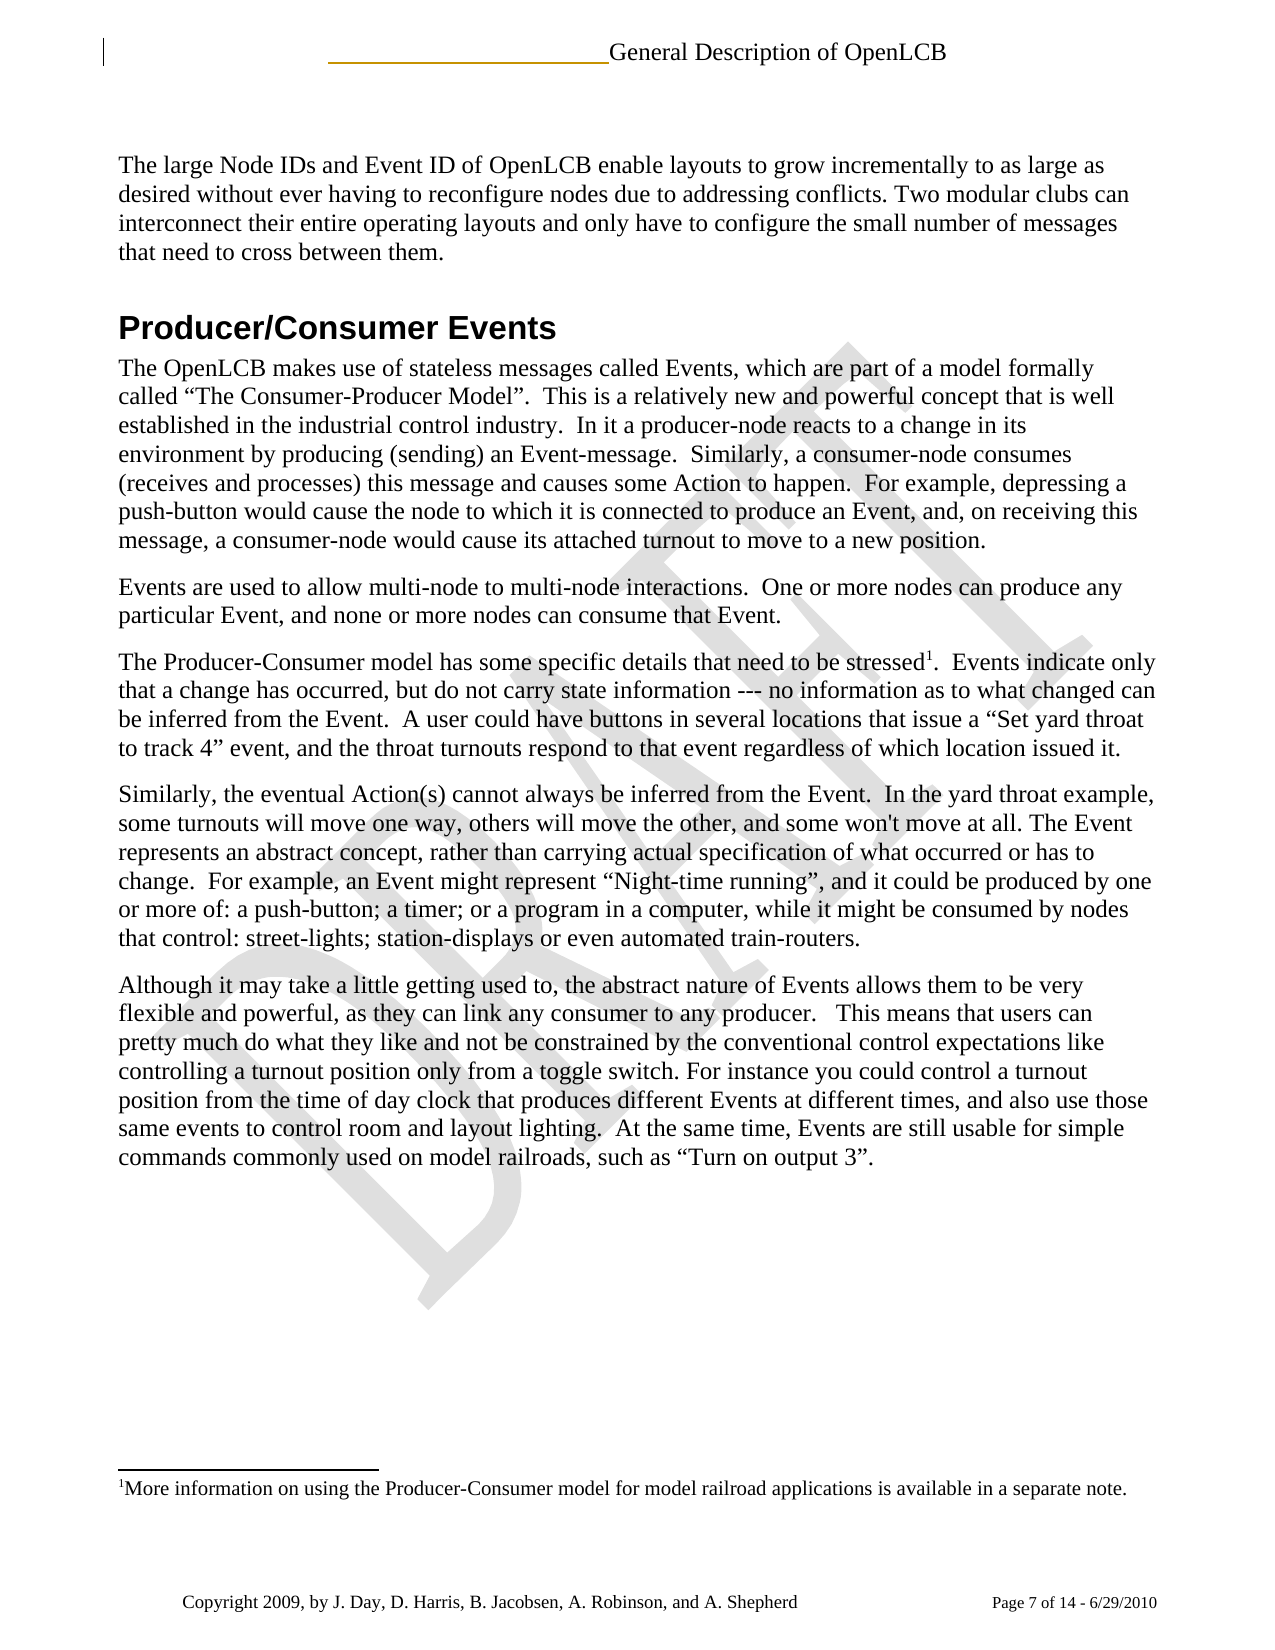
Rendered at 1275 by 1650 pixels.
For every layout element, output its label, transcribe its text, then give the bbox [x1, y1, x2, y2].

text Similarly, the eventual Action(s) cannot always be inferred from the Event. In the yard throat example, some turnouts will move one way, others will move the other, and some won't move at all. The Event represents an abstract concept, rather than carrying actual specification of what occurred or has to change. For example, an Event might represent “Night-time running”, and it could be produced by one or more of: a push-button; a timer; or a program in a computer, while it might be consumed by nodes that control: street-lights; station-displays or even automated train-routers. [670, 779, 1157, 952]
text More information on using the Producer-Consumer model for model railroad applications is available in a separate note. [118, 1476, 1157, 1500]
text The OpenLCB makes use of stateless messages called Events, which are part of a model formally called “The Consumer-Producer Model”. This is a relatively new and powerful concept that is well established in the industrial control industry. In it a producer-node reacts to a change in its environment by producing (sending) an Event-message. Similarly, a consumer-node consumes (receives and processes) this message and causes some Action to happen. For example, depressing a push-button would cause the node to which it is connected to produce an Event, and, on receiving this message, a consumer-node would cause its attached turnout to move to a new position. [815, 353, 1157, 554]
text The Producer-Consumer model has some specific details that need to be stressed. Events indicate only that a change has occurred, but do not carry state information --- no information as to what changed can be inferred from the Event. A user could have buttons in several locations that issue a “Set yard throat to track 4” event, and the throat turnouts respond to that event regardless of which location issued it. [118, 647, 822, 762]
text Events are used to allow multi-node to multi-node interactions. One or more nodes can produce any particular Event, and none or more nodes can consume that Event. [976, 572, 1157, 629]
text The Producer-Consumer model has some specific details that need to be stressed. Events indicate only that a change has occurred, but do not carry state information --- no information as to what changed can be inferred from the Event. A user could have buttons in several locations that issue a “Set yard throat to track 4” event, and the throat turnouts respond to that event regardless of which location issued it. [801, 647, 1157, 762]
text Although it may take a little getting used to, the abstract nature of Events allows them to be very flexible and powerful, as they can link any consumer to any producer. This means that users can pretty much do what they like and not be constrained by the conventional control expectations like controlling a turnout position only from a toggle switch. For instance you could control a turnout position from the time of day clock that produces different Events at different times, and also use those same events to control room and layout lighting. At the same time, Events are still usable for simple commands commonly used on model railroads, such as “Turn on output 3”. [216, 977, 491, 1171]
text Events are used to allow multi-node to multi-node interactions. One or more nodes can produce any particular Event, and none or more nodes can consume that Event. [118, 572, 689, 629]
text Similarly, the eventual Action(s) cannot always be inferred from the Event. In the yard throat example, some turnouts will move one way, others will move the other, and some won't move at all. The Event represents an abstract concept, rather than carrying actual specification of what occurred or has to change. For example, an Event might represent “Night-time running”, and it could be produced by one or more of: a push-button; a timer; or a program in a computer, while it might be consumed by nodes that control: street-lights; station-displays or even automated train-routers. [366, 828, 515, 952]
text Similarly, the eventual Action(s) cannot always be inferred from the Event. In the yard throat example, some turnouts will move one way, others will move the other, and some won't move at all. The Event represents an abstract concept, rather than carrying actual specification of what occurred or has to change. For example, an Event might represent “Night-time running”, and it could be produced by one or more of: a push-button; a timer; or a program in a computer, while it might be consumed by nodes that control: street-lights; station-displays or even automated train-routers. [118, 779, 699, 952]
text The OpenLCB makes use of stateless messages called Events, which are part of a model formally called “The Consumer-Producer Model”. This is a relatively new and powerful concept that is well established in the industrial control industry. In it a producer-node reacts to a change in its environment by producing (sending) an Event-message. Similarly, a consumer-node consumes (receives and processes) this message and causes some Action to happen. For example, depressing a push-button would cause the node to which it is connected to produce an Event, and, on receiving this message, a consumer-node would cause its attached turnout to move to a new position. [118, 353, 915, 554]
text Although it may take a little getting used to, the abstract nature of Events allows them to be very flexible and powerful, as they can link any consumer to any producer. This means that users can pretty much do what they like and not be constrained by the conventional control expectations like controlling a turnout position only from a toggle switch. For instance you could control a turnout position from the time of day clock that produces different Events at different times, and also use those same events to control room and layout lighting. At the same time, Events are still usable for simple commands commonly used on model railroads, such as “Turn on output 3”. [118, 970, 324, 1171]
text Although it may take a little getting used to, the abstract nature of Events allows them to be very flexible and powerful, as they can link any consumer to any producer. This means that users can pretty much do what they like and not be constrained by the conventional control expectations like controlling a turnout position only from a toggle switch. For instance you could control a turnout position from the time of day clock that produces different Events at different times, and also use those same events to control room and layout lighting. At the same time, Events are still usable for simple commands commonly used on model railroads, such as “Turn on output 3”. [358, 970, 1157, 1171]
text Events are used to allow multi-node to multi-node interactions. One or more nodes can produce any particular Event, and none or more nodes can consume that Event. [675, 572, 990, 629]
subtitle Producer/Consumer Events [118, 308, 1157, 346]
text The large Node IDs and Event ID of OpenLCB enable layouts to grow incrementally to as large as desired without ever having to reconfigure nodes due to addressing conflicts. Two modular clubs can interconnect their entire operating layouts and only have to configure the small number of messages that need to cross between them. [118, 150, 1157, 265]
